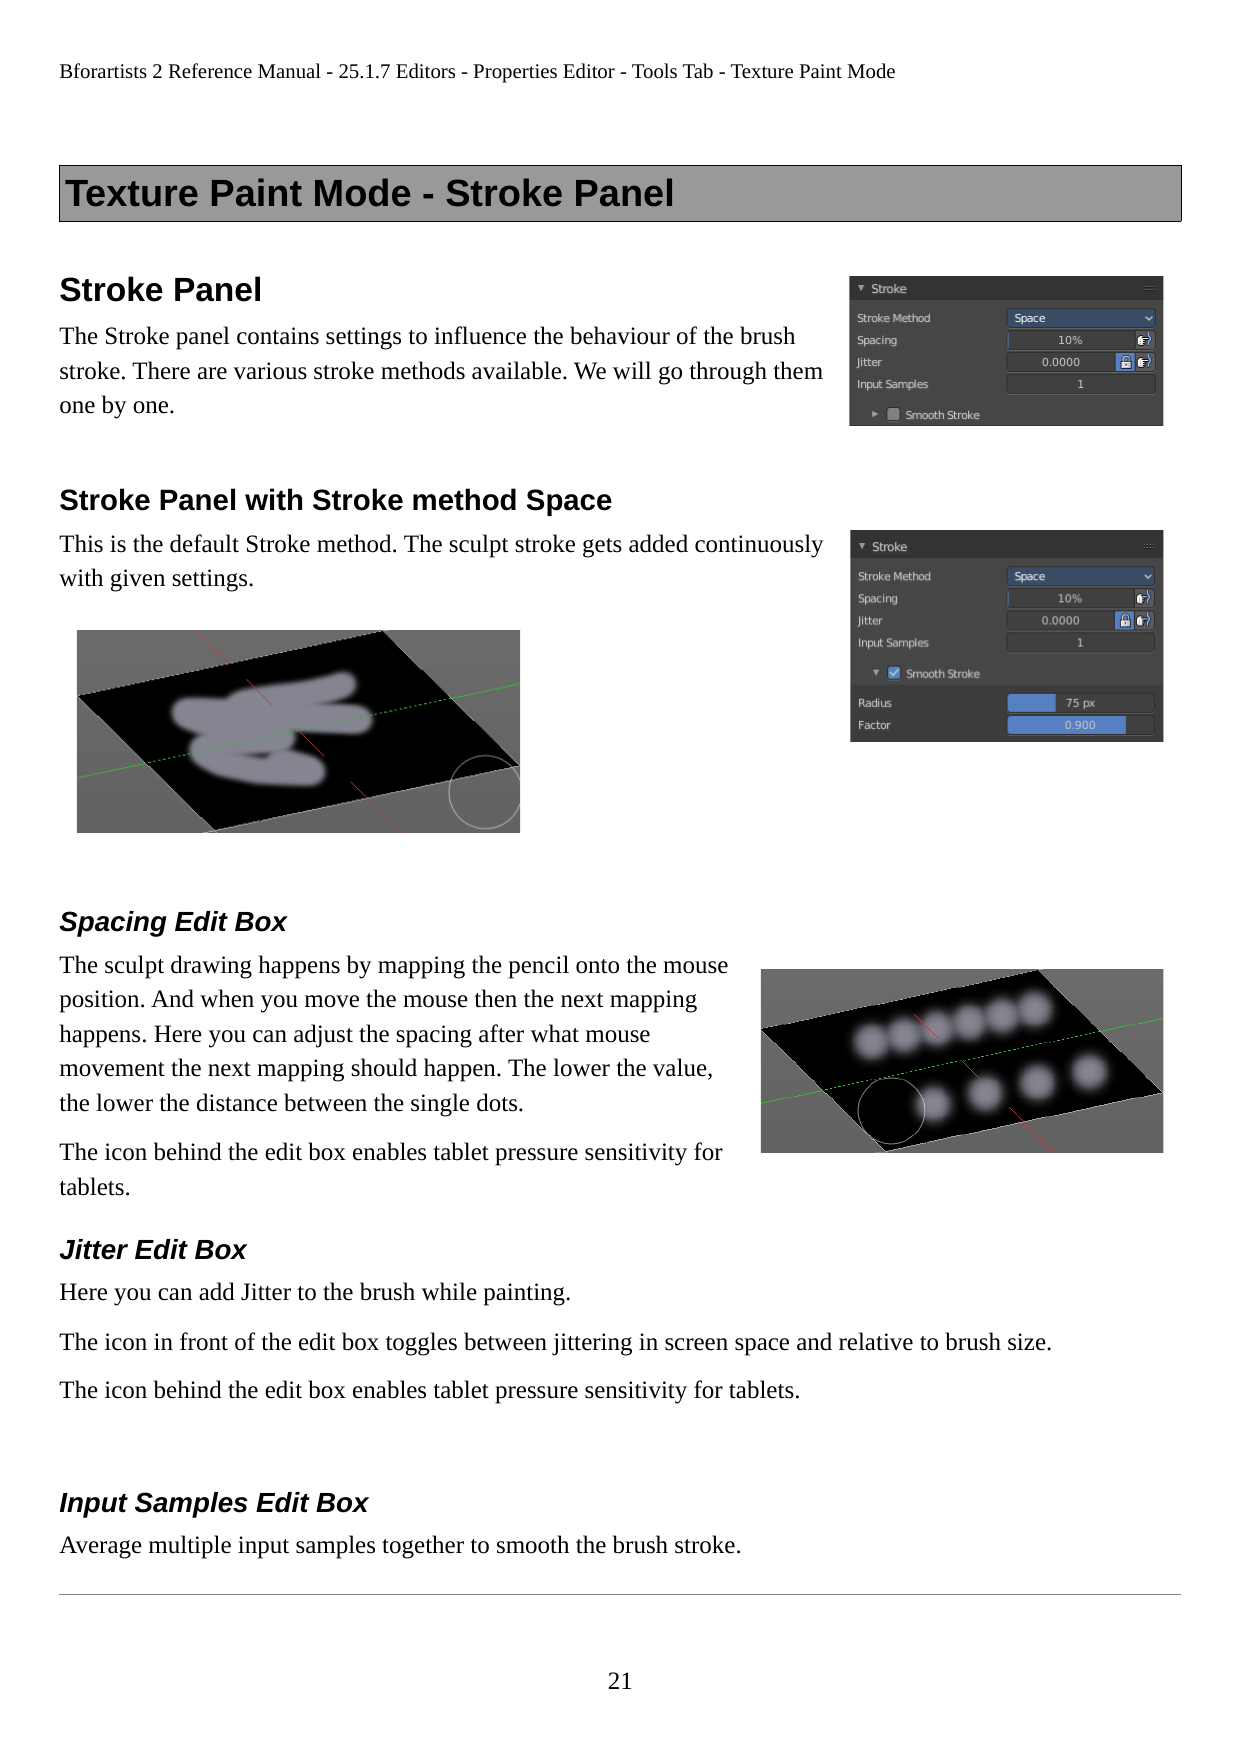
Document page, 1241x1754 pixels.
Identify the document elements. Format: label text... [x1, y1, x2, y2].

table_header Texture Paint Mode - Stroke Panel [60, 166, 1181, 221]
subtitle Stroke Panel [59, 270, 1181, 309]
picture [76, 630, 521, 833]
picture [850, 530, 1164, 742]
subtitle Jitter Edit Box [59, 1233, 1181, 1265]
text The icon behind the edit box enables tablet pressure sensitivity for tablets. [59, 1376, 1181, 1404]
picture [849, 276, 1164, 426]
text The Stroke panel contains settings to influence the behaviour of the brush stroke. There are various stroke methods available. We will go through them one by one. [59, 321, 849, 419]
text The icon behind the edit box enables tablet pressure sensitivity for tablets. [59, 1137, 1181, 1200]
text The icon in front of the edit box toggles between jittering in screen space and relative to brush size. [59, 1327, 1181, 1355]
text This is the default Stroke method. The sculpt stroke gets added continuously with given settings. [59, 529, 1181, 592]
text Average multiple input samples together to smooth the brush stroke. [59, 1531, 1181, 1559]
subtitle Stroke Panel with Stroke method Space [59, 483, 1181, 517]
text Here you can add Jitter to the brush while painting. [59, 1277, 1181, 1306]
text The sculpt drawing happens by mapping the pencil onto the mouse position. And when you move the mouse then the next mapping happens. Here you can adjust the spacing after what mouse movement the next mapping should happen. The lower the value, the lower the distance between the single dots. [59, 950, 1181, 1117]
subtitle Input Samples Edit Box [59, 1486, 1181, 1518]
subtitle Spacing Edit Box [59, 906, 1181, 938]
picture [760, 969, 1164, 1153]
